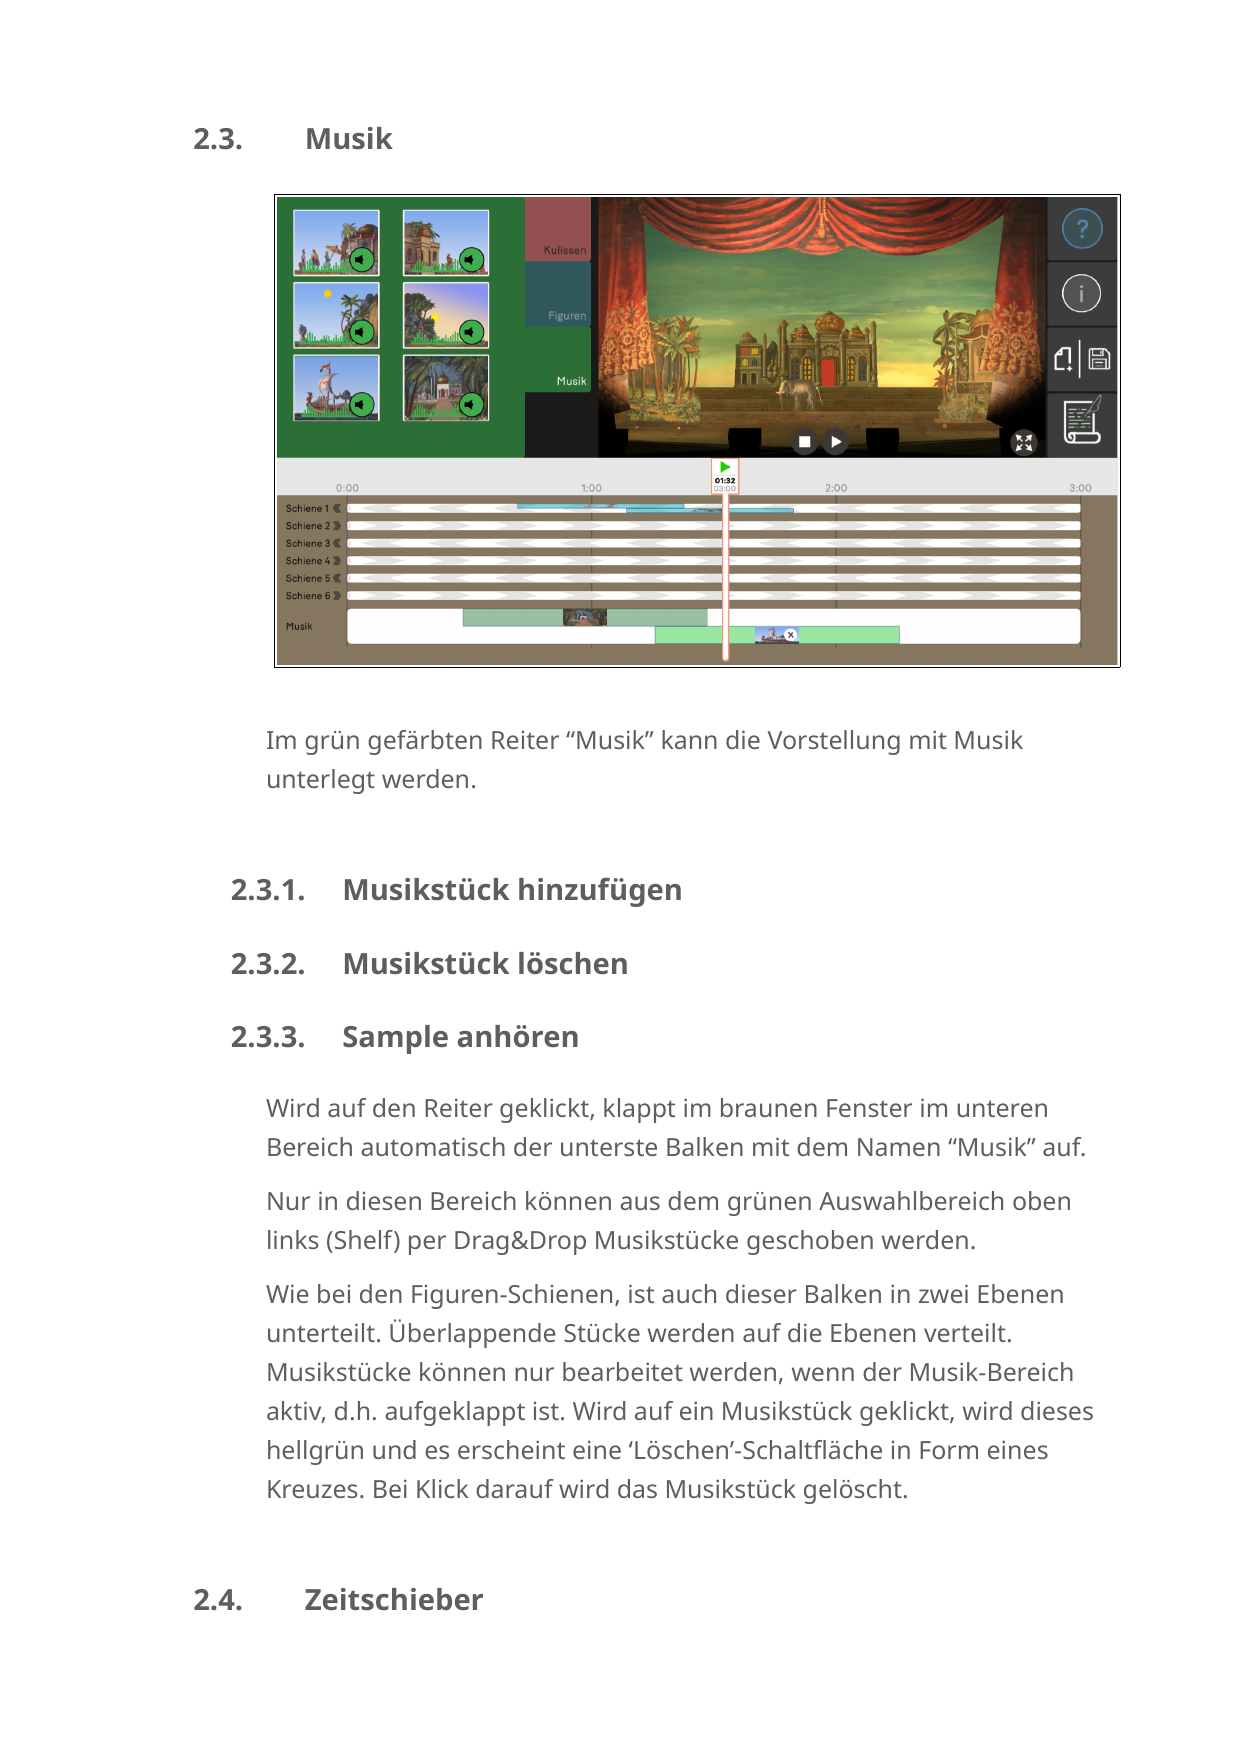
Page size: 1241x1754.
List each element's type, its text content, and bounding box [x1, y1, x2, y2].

picture [277, 197, 1118, 665]
list Musikstück löschen [231, 943, 1122, 983]
text Wird auf den Reiter geklickt, klappt im braunen Fenster im unteren Bereich automatisch der unterste Balken mit dem Namen “Musik” auf. [266, 1090, 1122, 1164]
text Nur in diesen Bereich können aus dem grünen Auswahlbereich oben links (Shelf) per Drag&Drop Musikstücke geschoben werden. [266, 1183, 1122, 1257]
list Musik [193, 118, 1122, 158]
list Sample anhören [231, 1017, 1122, 1056]
text Wie bei den Figuren-Schienen, ist auch dieser Balken in zwei Ebenen unterteilt. Überlappende Stücke werden auf die Ebenen verteilt. Musikstücke können nur bearbeitet werden, wenn der Musik-Bereich aktiv, d.h. aufgeklappt ist. Wird auf ein Musikstück geklickt, wird dieses hellgrün und es erscheint eine ‘Löschen’-Schaltfläche in Form eines Kreuzes. Bei Klick darauf wird das Musikstück gelöscht. [266, 1276, 1122, 1506]
list Musikstück hinzufügen [231, 869, 1122, 909]
list Zeitschieber [193, 1579, 1122, 1619]
text Im grün gefärbten Reiter “Musik” kann die Vorstellung mit Musik unterlegt werden. [266, 722, 1122, 796]
